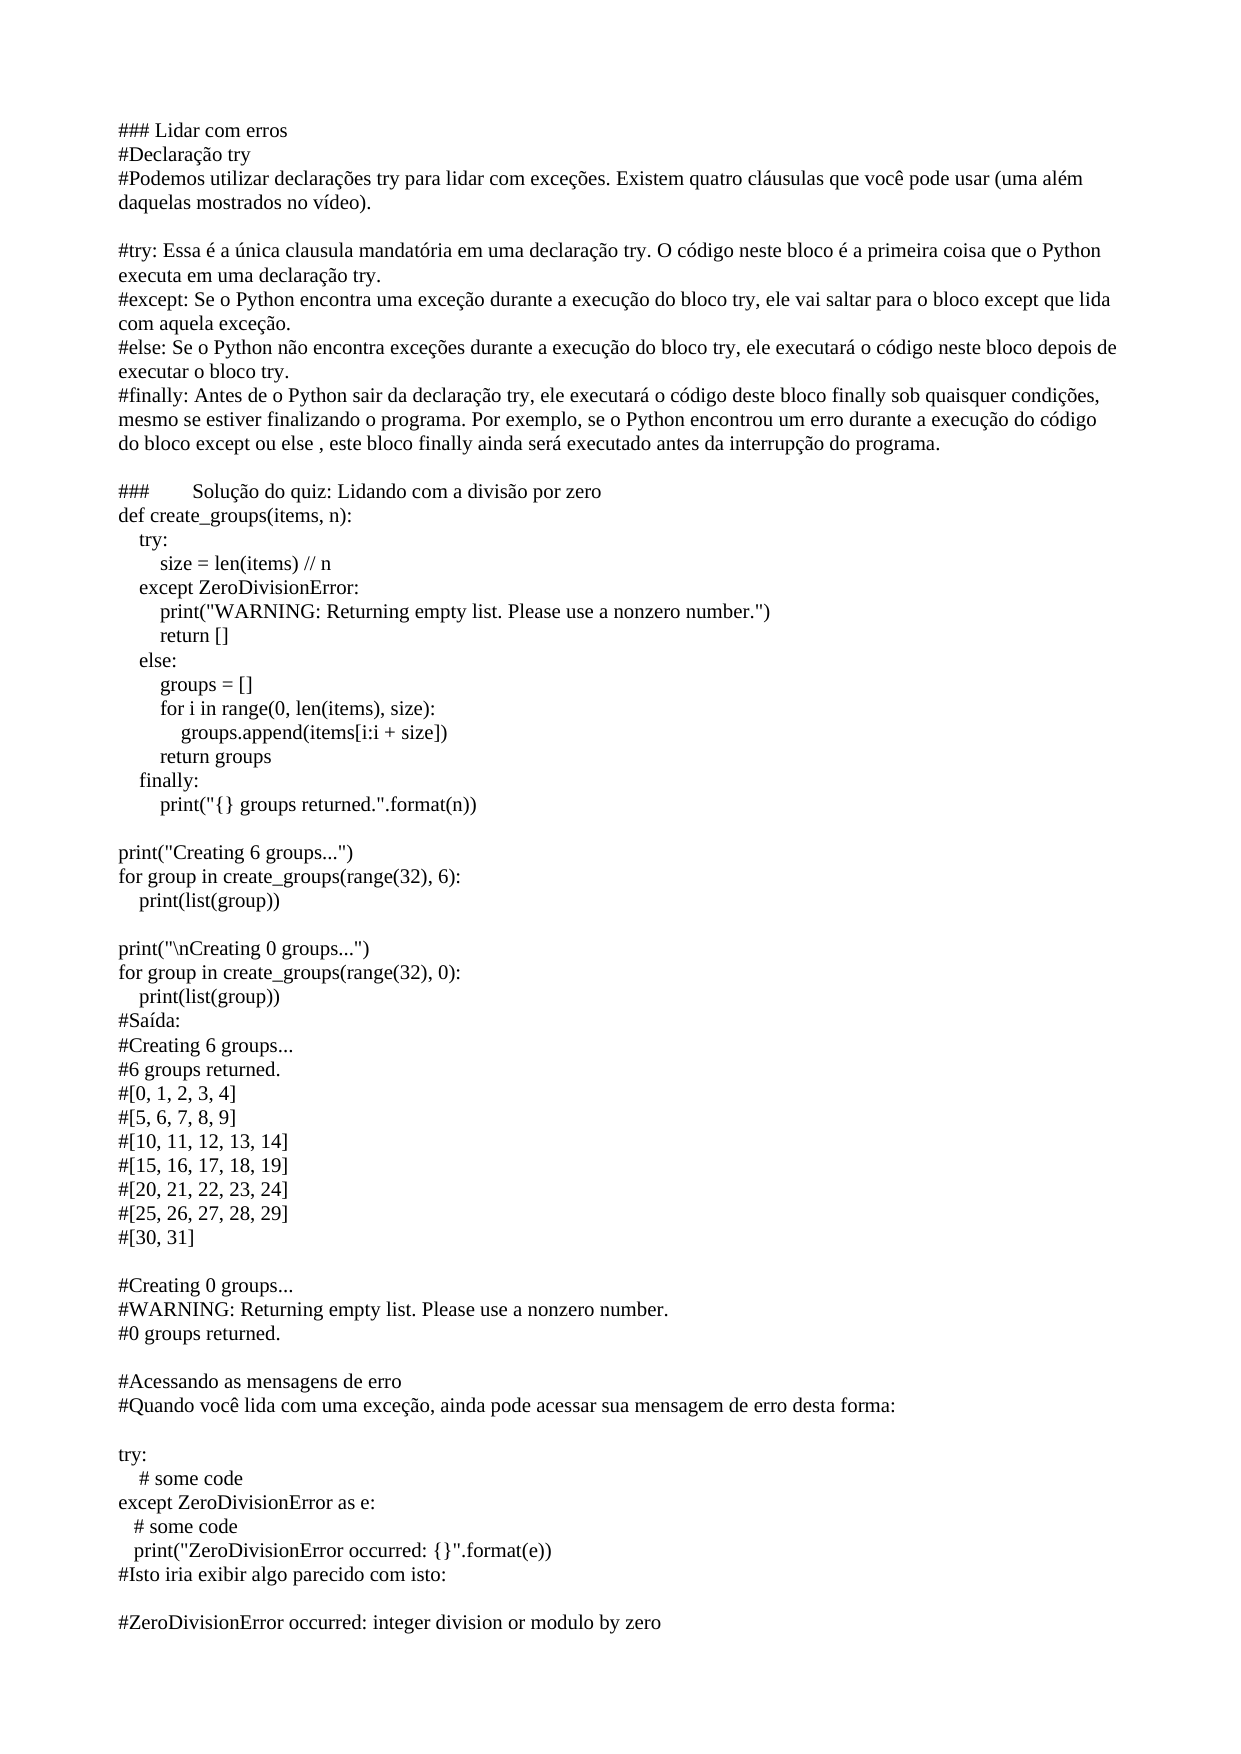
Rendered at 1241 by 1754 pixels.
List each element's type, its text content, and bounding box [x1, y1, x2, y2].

text #Podemos utilizar declarações try para lidar com exceções. Existem quatro cláusulas que você pode usar (uma além daquelas mostrados no vídeo). [118, 166, 1122, 214]
text except ZeroDivisionError: [118, 575, 1122, 599]
text return [] [118, 623, 1122, 647]
text #ZeroDivisionError occurred: integer division or modulo by zero [118, 1610, 1122, 1634]
text #Creating 6 groups... [118, 1032, 1122, 1057]
text #Creating 0 groups... [118, 1273, 1122, 1297]
text ### Lidar com erros [118, 118, 1122, 142]
text groups = [] [118, 672, 1122, 696]
text else: [118, 647, 1122, 672]
text # some code [118, 1514, 1122, 1538]
text #[5, 6, 7, 8, 9] [118, 1105, 1122, 1129]
text #Isto iria exibir algo parecido com isto: [118, 1562, 1122, 1586]
text for i in range(0, len(items), size): [118, 696, 1122, 720]
text #else: Se o Python não encontra exceções durante a execução do bloco try, ele executará o código neste bloco depois de executar o bloco try. [118, 335, 1122, 383]
text print("Creating 6 groups...") [118, 840, 1122, 864]
text print("WARNING: Returning empty list. Please use a nonzero number.") [118, 599, 1122, 623]
text print(list(group)) [118, 984, 1122, 1008]
text print("ZeroDivisionError occurred: {}".format(e)) [118, 1538, 1122, 1562]
text #Acessando as mensagens de erro [118, 1369, 1122, 1393]
text print("\nCreating 0 groups...") [118, 936, 1122, 960]
text #[20, 21, 22, 23, 24] [118, 1177, 1122, 1201]
text def create_groups(items, n): [118, 503, 1122, 527]
text groups.append(items[i:i + size]) [118, 720, 1122, 744]
text #[0, 1, 2, 3, 4] [118, 1081, 1122, 1105]
text return groups [118, 744, 1122, 768]
text print("{} groups returned.".format(n)) [118, 792, 1122, 816]
text #Quando você lida com uma exceção, ainda pode acessar sua mensagem de erro desta forma: [118, 1393, 1122, 1417]
text size = len(items) // n [118, 551, 1122, 575]
text #finally: Antes de o Python sair da declaração try, ele executará o código deste bloco finally sob quaisquer condições, mesmo se estiver finalizando o programa. Por exemplo, se o Python encontrou um erro durante a execução do código do bloco except ou else , este bloco finally ainda será executado antes da interrupção do programa. [118, 383, 1122, 455]
text except ZeroDivisionError as e: [118, 1490, 1122, 1514]
text #try: Essa é a única clausula mandatória em uma declaração try. O código neste bloco é a primeira coisa que o Python executa em uma declaração try. [118, 238, 1122, 287]
text #Saída: [118, 1008, 1122, 1032]
text #6 groups returned. [118, 1057, 1122, 1081]
text for group in create_groups(range(32), 6): [118, 864, 1122, 888]
text finally: [118, 768, 1122, 792]
text try: [118, 1442, 1122, 1466]
text print(list(group)) [118, 888, 1122, 912]
text #Declaração try [118, 142, 1122, 166]
text try: [118, 527, 1122, 551]
text #[25, 26, 27, 28, 29] [118, 1201, 1122, 1225]
text for group in create_groups(range(32), 0): [118, 960, 1122, 984]
text #[15, 16, 17, 18, 19] [118, 1153, 1122, 1177]
text ### Solução do quiz: Lidando com a divisão por zero [118, 479, 1122, 503]
text #WARNING: Returning empty list. Please use a nonzero number. [118, 1297, 1122, 1321]
text #[30, 31] [118, 1225, 1122, 1249]
text # some code [118, 1466, 1122, 1490]
text #[10, 11, 12, 13, 14] [118, 1129, 1122, 1153]
text #except: Se o Python encontra uma exceção durante a execução do bloco try, ele vai saltar para o bloco except que lida com aquela exceção. [118, 287, 1122, 335]
text #0 groups returned. [118, 1321, 1122, 1345]
